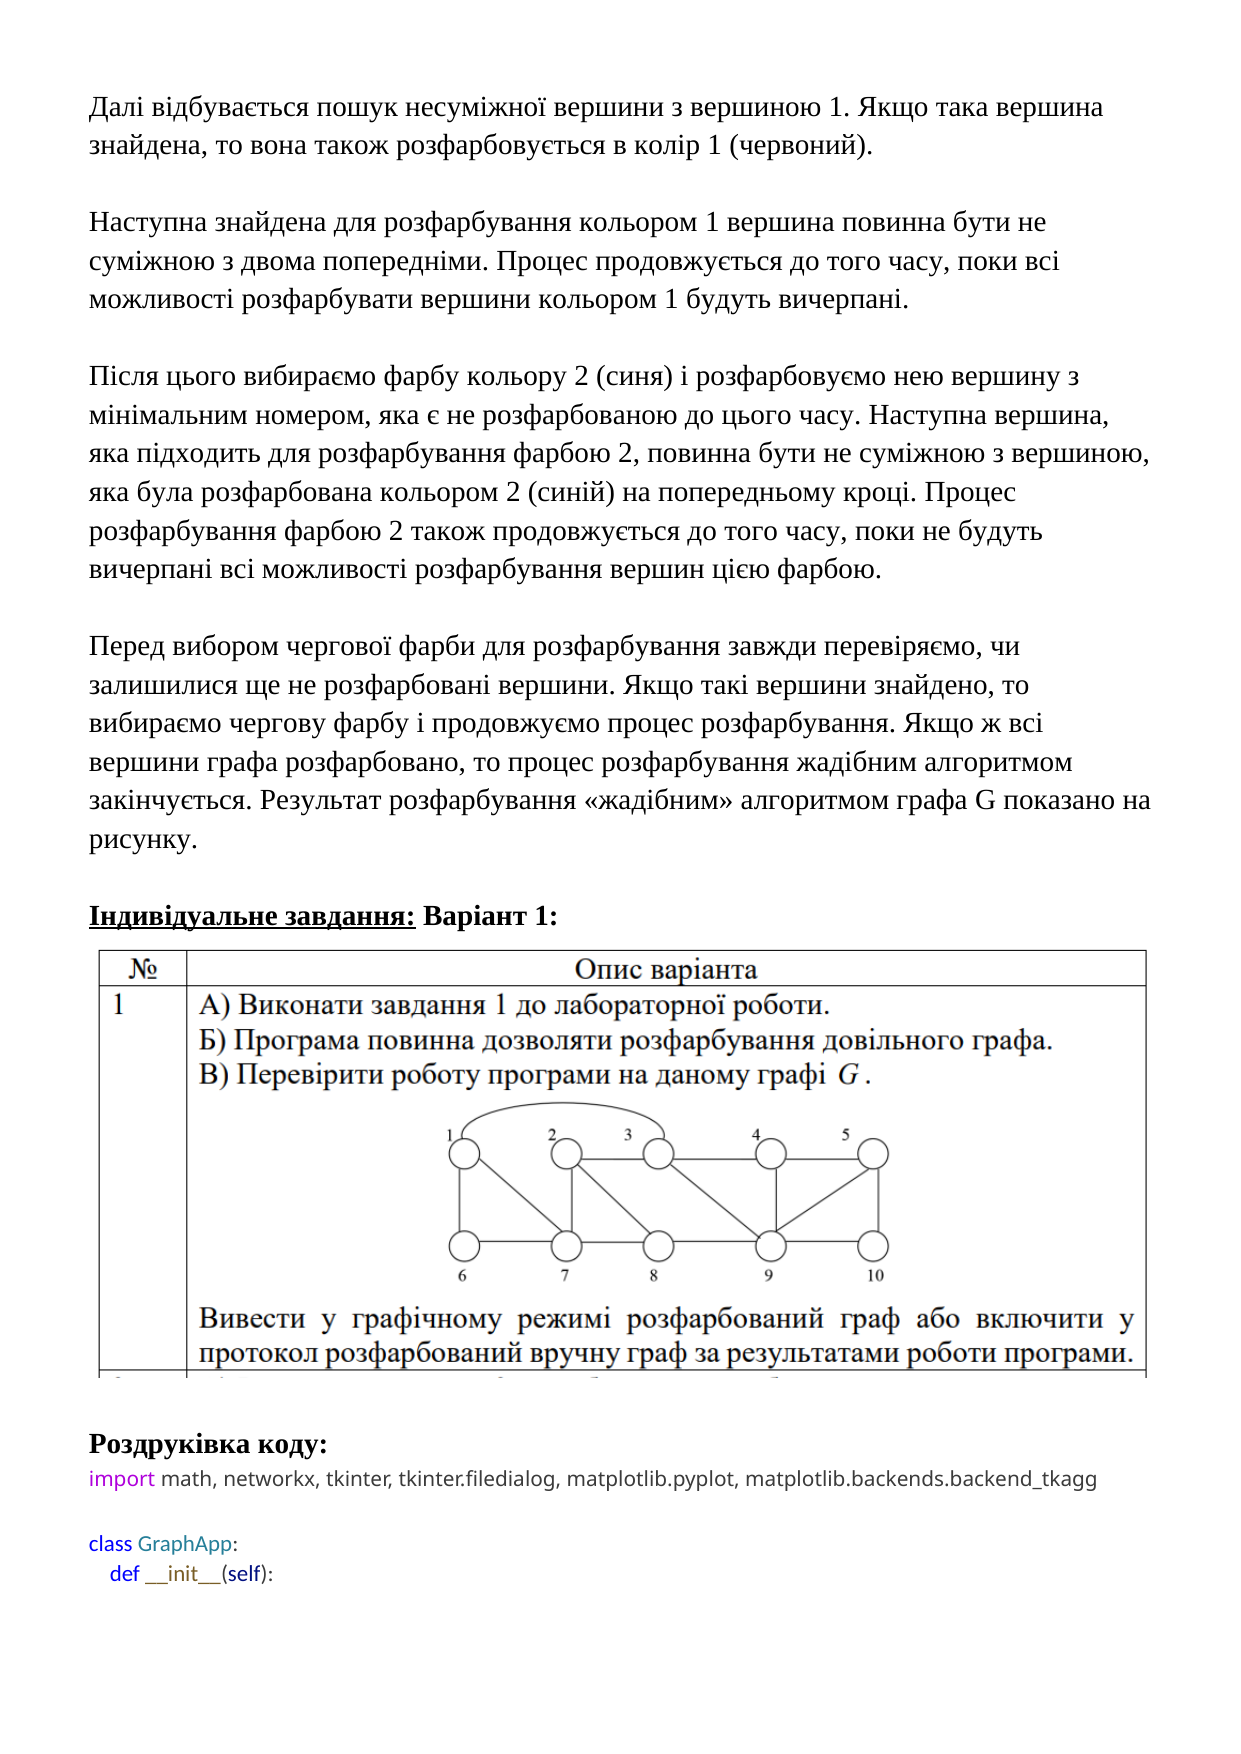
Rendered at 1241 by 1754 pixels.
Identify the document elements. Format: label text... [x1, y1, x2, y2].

text суміжною з двома попередніми. Процес продовжується до того часу, поки всі можливості розфарбувати вершини кольором 1 будуть вичерпані. [89, 243, 1152, 315]
text Наступна знайдена для розфарбування кольором 1 вершина повинна бути не [89, 204, 1152, 238]
text Роздруківка коду: [89, 1426, 1152, 1459]
text Перед вибором чергової фарби для розфарбування завжди перевіряємо, чи [89, 628, 1152, 662]
text import math, networkx, tkinter, tkinter.filedialog, matplotlib.pyplot, matplotlib.backends.backend_tkagg [89, 1464, 1152, 1493]
text class GraphApp: [89, 1529, 1152, 1557]
text Далі відбувається пошук несуміжної вершини з вершиною 1. Якщо така вершина [89, 89, 1152, 122]
text знайдена, то вона також розфарбовується в колір 1 (червоний). [89, 127, 1152, 161]
text залишилися ще не розфарбовані вершини. Якщо такі вершини знайдено, то вибираємо чергову фарбу і продовжуємо процес розфарбування. Якщо ж всі вершини графа розфарбовано, то процес розфарбування жадібним алгоритмом закінчується. Результат розфарбування «жадібним» алгоритмом графа G показано на рисунку. [89, 667, 1152, 854]
text мінімальним номером, яка є не розфарбованою до цього часу. Наступна вершина, яка підходить для розфарбування фарбою 2, повинна бути не суміжною з вершиною, яка була розфарбована кольором 2 (синій) на попередньому кроці. Процес розфарбування фарбою 2 також продовжується до того часу, поки не будуть вичерпані всі можливості розфарбування вершин цією фарбою. [89, 397, 1152, 585]
picture [88, 936, 1152, 1378]
text def __init__(self): [89, 1559, 1152, 1587]
text Після цього вибираємо фарбу кольору 2 (синя) і розфарбовуємо нею вершину з [89, 358, 1152, 392]
text Індивідуальне завдання: Варіант 1: [89, 898, 1152, 932]
